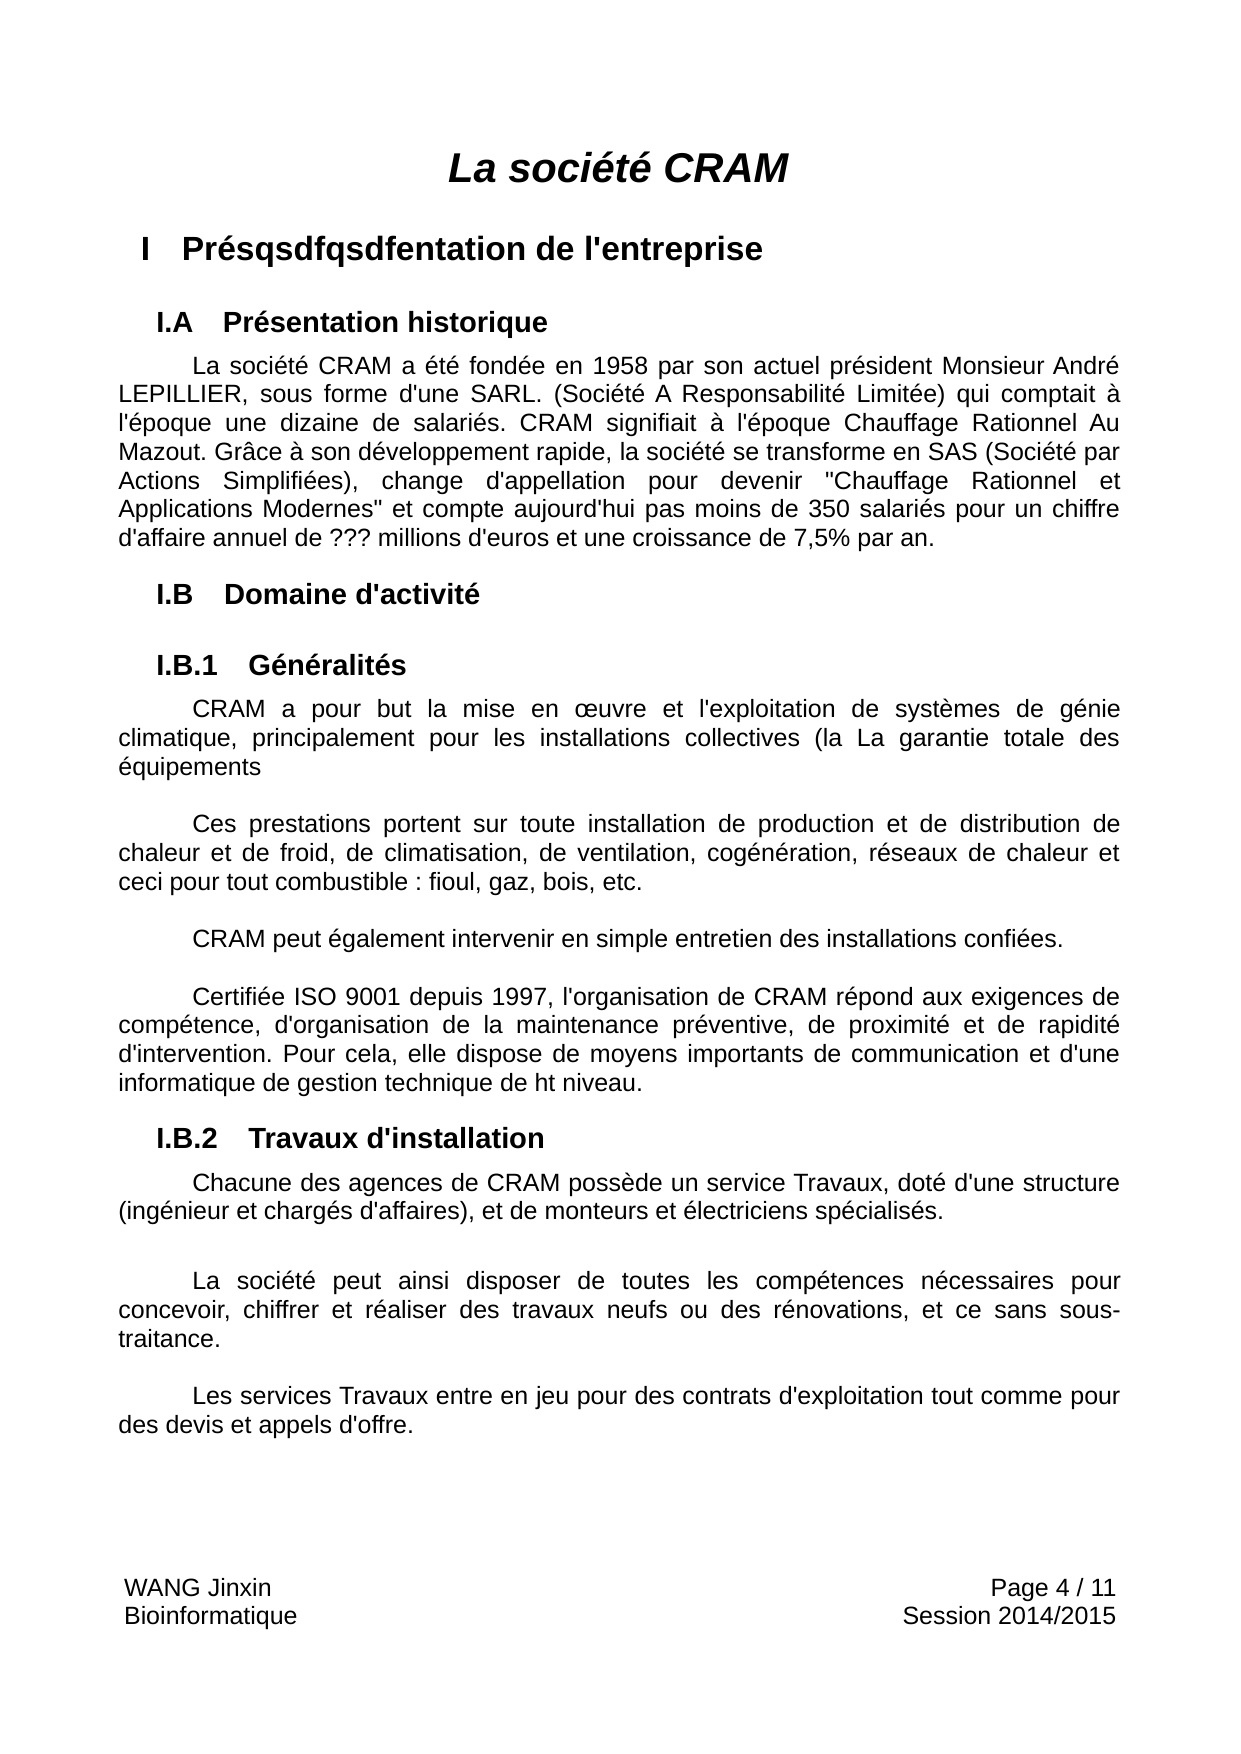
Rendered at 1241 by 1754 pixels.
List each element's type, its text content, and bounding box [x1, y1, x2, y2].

text CRAM a pour but la mise en œuvre et l'exploitation de systèmes de génie climatique, principalement pour les installations collectives (la La garantie totale des équipements [118, 694, 1122, 780]
text Chacune des agences de CRAM possède un service Travaux, doté d'une structure (ingénieur et chargés d'affaires), et de monteurs et électriciens spécialisés. [118, 1168, 1122, 1225]
subtitle Travaux d'installation [118, 1122, 1122, 1155]
subtitle Généralités [118, 648, 1122, 682]
subtitle Domaine d'activité [118, 577, 1122, 611]
text CRAM peut également intervenir en simple entretien des installations confiées. [118, 924, 1122, 953]
text Certifiée ISO 9001 depuis 1997, l'organisation de CRAM répond aux exigences de compétence, d'organisation de la maintenance préventive, de proximité et de rapidité d'intervention. Pour cela, elle dispose de moyens importants de communication et d'une informatique de gestion technique de ht niveau. [118, 982, 1122, 1097]
subtitle Présentation historique [118, 305, 1122, 338]
text La société CRAM a été fondée en 1958 par son actuel président Monsieur André LEPILLIER, sous forme d'une SARL. (Société A Responsabilité Limitée) qui comptait à l'époque une dizaine de salariés. CRAM signifiait à l'époque Chauffage Rationnel Au Mazout. Grâce à son développement rapide, la société se transforme en SAS (Société par Actions Simplifiées), change d'appellation pour devenir "Chauffage Rationnel et Applications Modernes" et compte aujourd'hui pas moins de 350 salariés pour un chiffre d'affaire annuel de ??? millions d'euros et une croissance de 7,5% par an. [118, 351, 1122, 552]
text Les services Travaux entre en jeu pour des contrats d'exploitation tout comme pour des devis et appels d'offre. [118, 1381, 1122, 1439]
text La société peut ainsi disposer de toutes les compétences nécessaires pour concevoir, chiffrer et réaliser des travaux neufs ou des rénovations, et ce sans sous-traitance. [118, 1266, 1122, 1353]
subtitle La société CRAM [118, 143, 1122, 191]
subtitle Présqsdfqsdfentation de l'entreprise [118, 228, 1122, 267]
text Ces prestations portent sur toute installation de production et de distribution de chaleur et de froid, de climatisation, de ventilation, cogénération, réseaux de chaleur et ceci pour tout combustible : fioul, gaz, bois, etc. [118, 809, 1122, 895]
